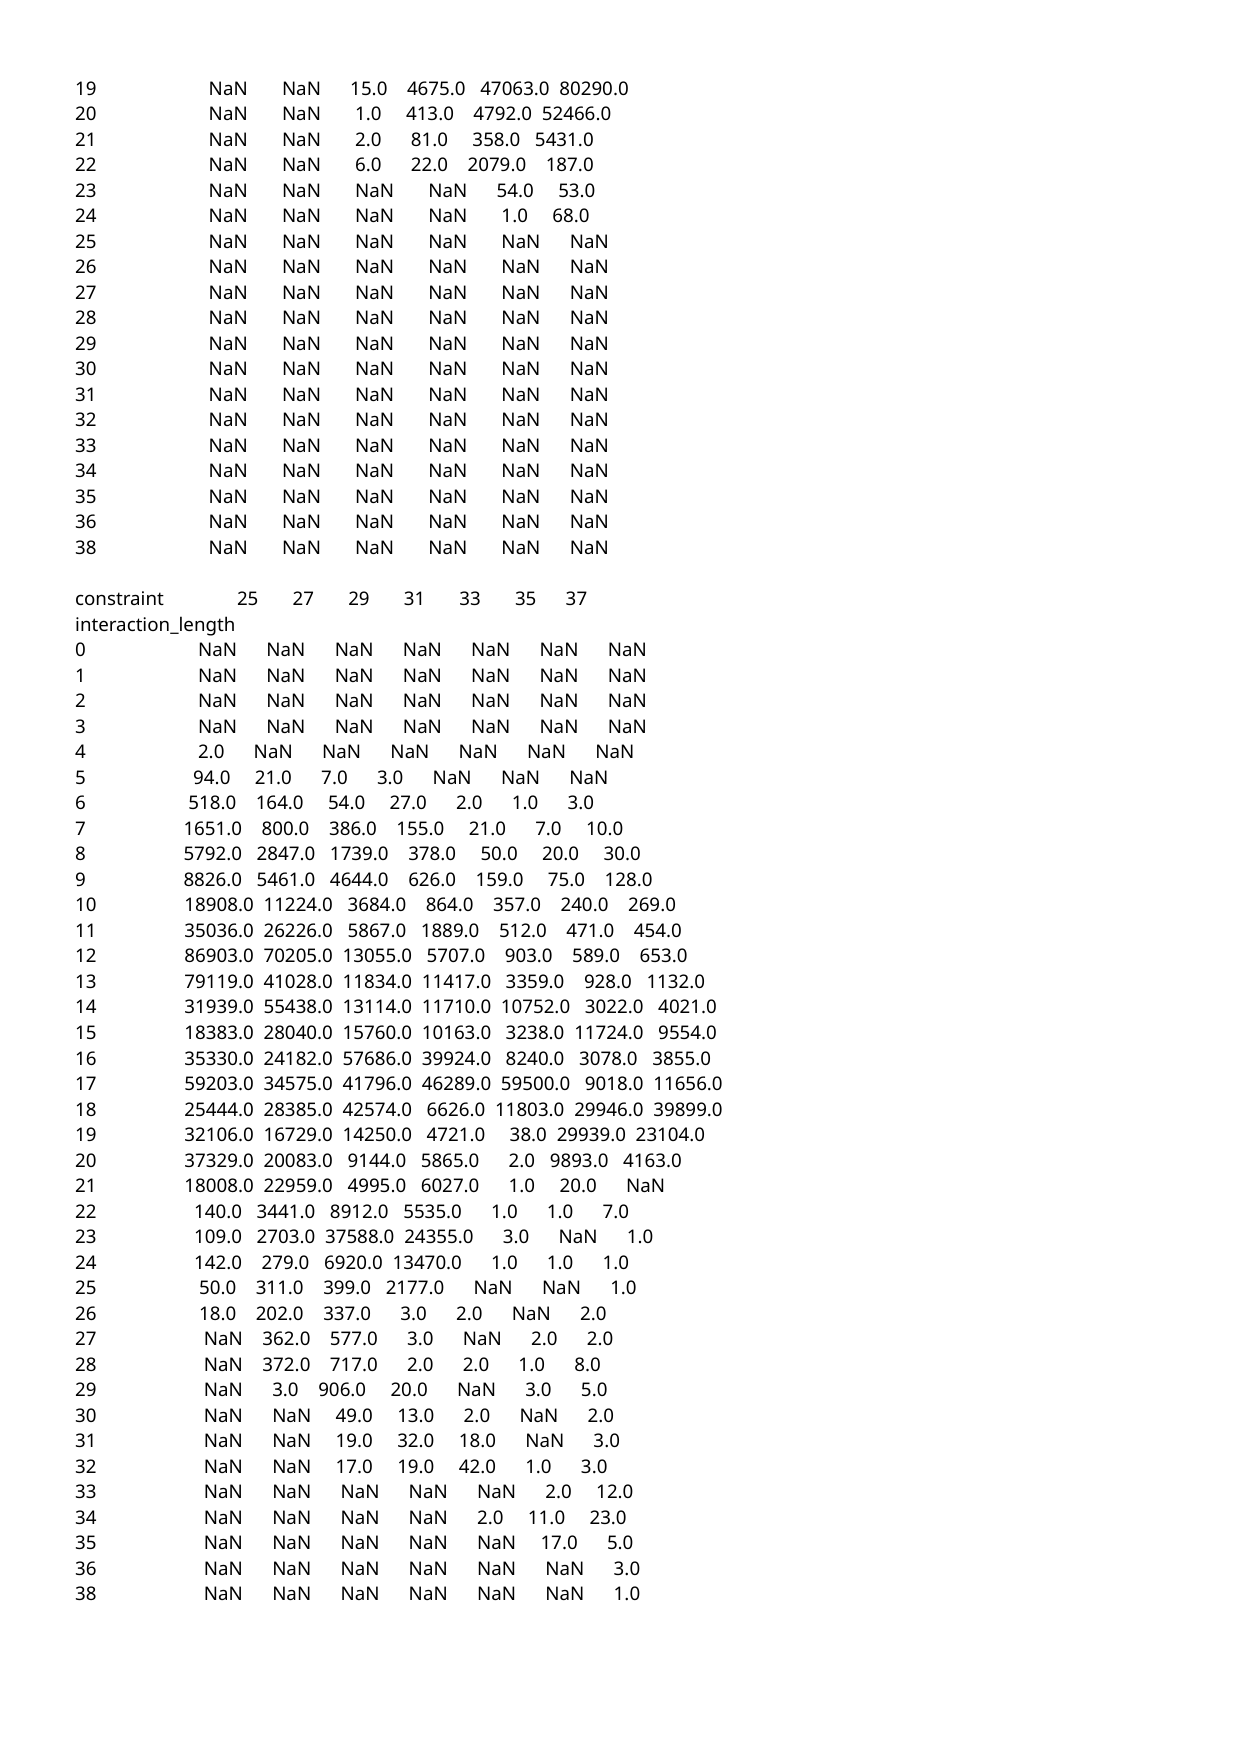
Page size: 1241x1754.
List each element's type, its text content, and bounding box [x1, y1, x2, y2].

text 8 5792.0 2847.0 1739.0 378.0 50.0 20.0 30.0 [75, 841, 1165, 866]
text 29 NaN 3.0 906.0 20.0 NaN 3.0 5.0 [75, 1377, 1165, 1402]
text 21 18008.0 22959.0 4995.0 6027.0 1.0 20.0 NaN [75, 1172, 1165, 1198]
text 23 NaN NaN NaN NaN 54.0 53.0 [75, 177, 1165, 203]
text 24 142.0 279.0 6920.0 13470.0 1.0 1.0 1.0 [75, 1249, 1165, 1274]
text 6 518.0 164.0 54.0 27.0 2.0 1.0 3.0 [75, 789, 1165, 815]
text 30 NaN NaN NaN NaN NaN NaN [75, 356, 1165, 381]
text 22 140.0 3441.0 8912.0 5535.0 1.0 1.0 7.0 [75, 1198, 1165, 1223]
text 11 35036.0 26226.0 5867.0 1889.0 512.0 471.0 454.0 [75, 917, 1165, 943]
text 38 NaN NaN NaN NaN NaN NaN [75, 534, 1165, 560]
text constraint 25 27 29 31 33 35 37 [75, 585, 1165, 611]
text interaction_length [75, 611, 1165, 636]
text 15 18383.0 28040.0 15760.0 10163.0 3238.0 11724.0 9554.0 [75, 1019, 1165, 1045]
text 22 NaN NaN 6.0 22.0 2079.0 187.0 [75, 152, 1165, 177]
text 0 NaN NaN NaN NaN NaN NaN NaN [75, 636, 1165, 662]
text 36 NaN NaN NaN NaN NaN NaN [75, 509, 1165, 534]
text 28 NaN NaN NaN NaN NaN NaN [75, 305, 1165, 330]
text 31 NaN NaN 19.0 32.0 18.0 NaN 3.0 [75, 1428, 1165, 1453]
text 29 NaN NaN NaN NaN NaN NaN [75, 330, 1165, 356]
text 7 1651.0 800.0 386.0 155.0 21.0 7.0 10.0 [75, 815, 1165, 841]
text 35 NaN NaN NaN NaN NaN NaN [75, 483, 1165, 509]
text 35 NaN NaN NaN NaN NaN 17.0 5.0 [75, 1530, 1165, 1555]
text 34 NaN NaN NaN NaN 2.0 11.0 23.0 [75, 1504, 1165, 1530]
text 2 NaN NaN NaN NaN NaN NaN NaN [75, 687, 1165, 713]
text 27 NaN 362.0 577.0 3.0 NaN 2.0 2.0 [75, 1326, 1165, 1351]
text 20 37329.0 20083.0 9144.0 5865.0 2.0 9893.0 4163.0 [75, 1147, 1165, 1172]
text 20 NaN NaN 1.0 413.0 4792.0 52466.0 [75, 101, 1165, 126]
text 13 79119.0 41028.0 11834.0 11417.0 3359.0 928.0 1132.0 [75, 968, 1165, 994]
text 18 25444.0 28385.0 42574.0 6626.0 11803.0 29946.0 39899.0 [75, 1096, 1165, 1121]
text 3 NaN NaN NaN NaN NaN NaN NaN [75, 713, 1165, 738]
text 21 NaN NaN 2.0 81.0 358.0 5431.0 [75, 126, 1165, 152]
text 24 NaN NaN NaN NaN 1.0 68.0 [75, 203, 1165, 228]
text 38 NaN NaN NaN NaN NaN NaN 1.0 [75, 1581, 1165, 1606]
text 19 NaN NaN 15.0 4675.0 47063.0 80290.0 [75, 75, 1165, 101]
text 28 NaN 372.0 717.0 2.0 2.0 1.0 8.0 [75, 1351, 1165, 1377]
text 26 NaN NaN NaN NaN NaN NaN [75, 254, 1165, 279]
text 25 NaN NaN NaN NaN NaN NaN [75, 228, 1165, 254]
text 26 18.0 202.0 337.0 3.0 2.0 NaN 2.0 [75, 1300, 1165, 1326]
text 4 2.0 NaN NaN NaN NaN NaN NaN [75, 738, 1165, 764]
text 27 NaN NaN NaN NaN NaN NaN [75, 279, 1165, 305]
text 30 NaN NaN 49.0 13.0 2.0 NaN 2.0 [75, 1402, 1165, 1428]
text 32 NaN NaN NaN NaN NaN NaN [75, 407, 1165, 432]
text 34 NaN NaN NaN NaN NaN NaN [75, 458, 1165, 483]
text 17 59203.0 34575.0 41796.0 46289.0 59500.0 9018.0 11656.0 [75, 1070, 1165, 1096]
text 1 NaN NaN NaN NaN NaN NaN NaN [75, 662, 1165, 687]
text 16 35330.0 24182.0 57686.0 39924.0 8240.0 3078.0 3855.0 [75, 1045, 1165, 1070]
text 36 NaN NaN NaN NaN NaN NaN 3.0 [75, 1555, 1165, 1581]
text 23 109.0 2703.0 37588.0 24355.0 3.0 NaN 1.0 [75, 1223, 1165, 1249]
text 32 NaN NaN 17.0 19.0 42.0 1.0 3.0 [75, 1453, 1165, 1479]
text 10 18908.0 11224.0 3684.0 864.0 357.0 240.0 269.0 [75, 892, 1165, 917]
text 12 86903.0 70205.0 13055.0 5707.0 903.0 589.0 653.0 [75, 943, 1165, 968]
text 9 8826.0 5461.0 4644.0 626.0 159.0 75.0 128.0 [75, 866, 1165, 892]
text 14 31939.0 55438.0 13114.0 11710.0 10752.0 3022.0 4021.0 [75, 994, 1165, 1019]
text 19 32106.0 16729.0 14250.0 4721.0 38.0 29939.0 23104.0 [75, 1121, 1165, 1147]
text 33 NaN NaN NaN NaN NaN NaN [75, 432, 1165, 458]
text 5 94.0 21.0 7.0 3.0 NaN NaN NaN [75, 764, 1165, 789]
text 31 NaN NaN NaN NaN NaN NaN [75, 381, 1165, 407]
text 33 NaN NaN NaN NaN NaN 2.0 12.0 [75, 1479, 1165, 1504]
text 25 50.0 311.0 399.0 2177.0 NaN NaN 1.0 [75, 1274, 1165, 1300]
